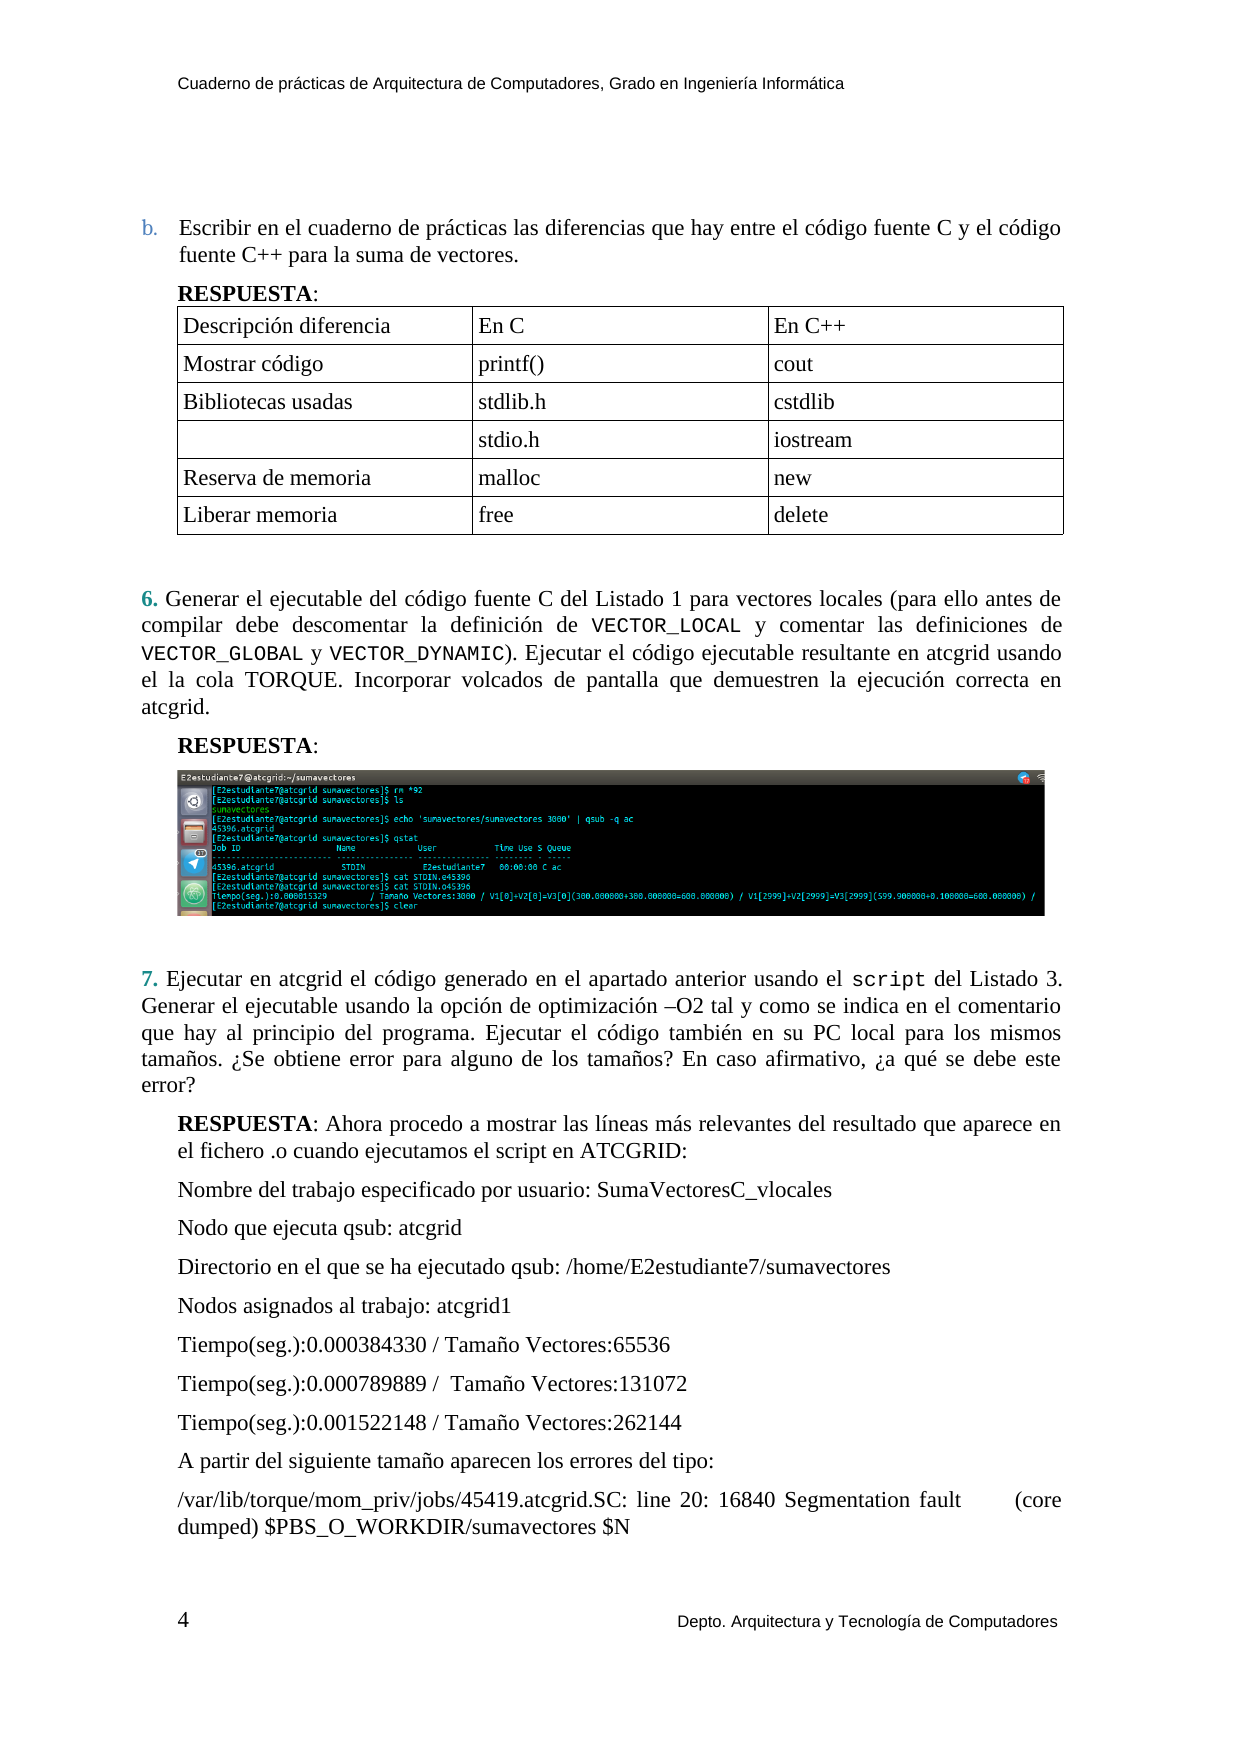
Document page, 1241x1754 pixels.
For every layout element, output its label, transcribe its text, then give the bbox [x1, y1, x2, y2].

table_cell Mostrar código [178, 345, 472, 382]
picture [177, 770, 1045, 916]
table_cell cout [769, 345, 1063, 382]
list Nombre del trabajo especificado por usuario: SumaVectoresC_vlocales [177, 1176, 1063, 1202]
table_cell Liberar memoria [178, 497, 472, 533]
list Nodo que ejecuta qsub: atcgrid [177, 1214, 1063, 1241]
table_cell iostream [769, 421, 1063, 458]
table_cell cstdlib [769, 383, 1063, 420]
list Tiempo(seg.):0.000384330 / Tamaño Vectores:65536 [177, 1331, 1063, 1357]
list Tiempo(seg.):0.000789889 / Tamaño Vectores:131072 [177, 1370, 1063, 1396]
list Tiempo(seg.):0.001522148 / Tamaño Vectores:262144 [177, 1409, 1063, 1435]
table_cell new [769, 459, 1063, 496]
table_header Descripción diferencia [178, 307, 472, 344]
list RESPUESTA: [177, 732, 1063, 758]
list Escribir en el cuaderno de prácticas las diferencias que hay entre el código fuente C y el código fuente C++ para la suma de vectores. [141, 214, 1063, 267]
table_cell Bibliotecas usadas [178, 383, 472, 420]
table_cell stdlib.h [473, 383, 768, 420]
list /var/lib/torque/mom_priv/jobs/45419.atcgrid.SC: line 20: 16840 Segmentation fault (core dumped) $PBS_O_WORKDIR/sumavectores $N [177, 1486, 1063, 1539]
list Directorio en el que se ha ejecutado qsub: /home/E2estudiante7/sumavectores [177, 1253, 1063, 1280]
table_header En C [473, 307, 768, 344]
list 6. Generar el ejecutable del código fuente C del Listado 1 para vectores locales (para ello antes de compilar debe descomentar la definición de VECTOR_LOCAL y comentar las definiciones de VECTOR_GLOBAL y VECTOR_DYNAMIC). Ejecutar el código ejecutable resultante en atcgrid usando el la cola TORQUE. Incorporar volcados de pantalla que demuestren la ejecución correcta en atcgrid. [103, 585, 1063, 719]
table_header En C++ [769, 307, 1063, 344]
table_cell free [473, 497, 768, 533]
list RESPUESTA: Ahora procedo a mostrar las líneas más relevantes del resultado que aparece en el fichero .o cuando ejecutamos el script en ATCGRID: [177, 1110, 1063, 1163]
list RESPUESTA: [177, 280, 1063, 306]
list A partir del siguiente tamaño aparecen los errores del tipo: [177, 1448, 1063, 1474]
table_cell delete [769, 497, 1063, 533]
table_cell [178, 421, 472, 458]
list 7. Ejecutar en atcgrid el código generado en el apartado anterior usando el script del Listado 3. Generar el ejecutable usando la opción de optimización –O2 tal y como se indica en el comentario que hay al principio del programa. Ejecutar el código también en su PC local para los mismos tamaños. ¿Se obtiene error para alguno de los tamaños? En caso afirmativo, ¿a qué se debe este error? [103, 965, 1063, 1098]
table_cell malloc [473, 459, 768, 496]
table_cell printf() [473, 345, 768, 382]
list Nodos asignados al trabajo: atcgrid1 [177, 1292, 1063, 1318]
table_cell stdio.h [473, 421, 768, 458]
table_cell Reserva de memoria [178, 459, 472, 496]
